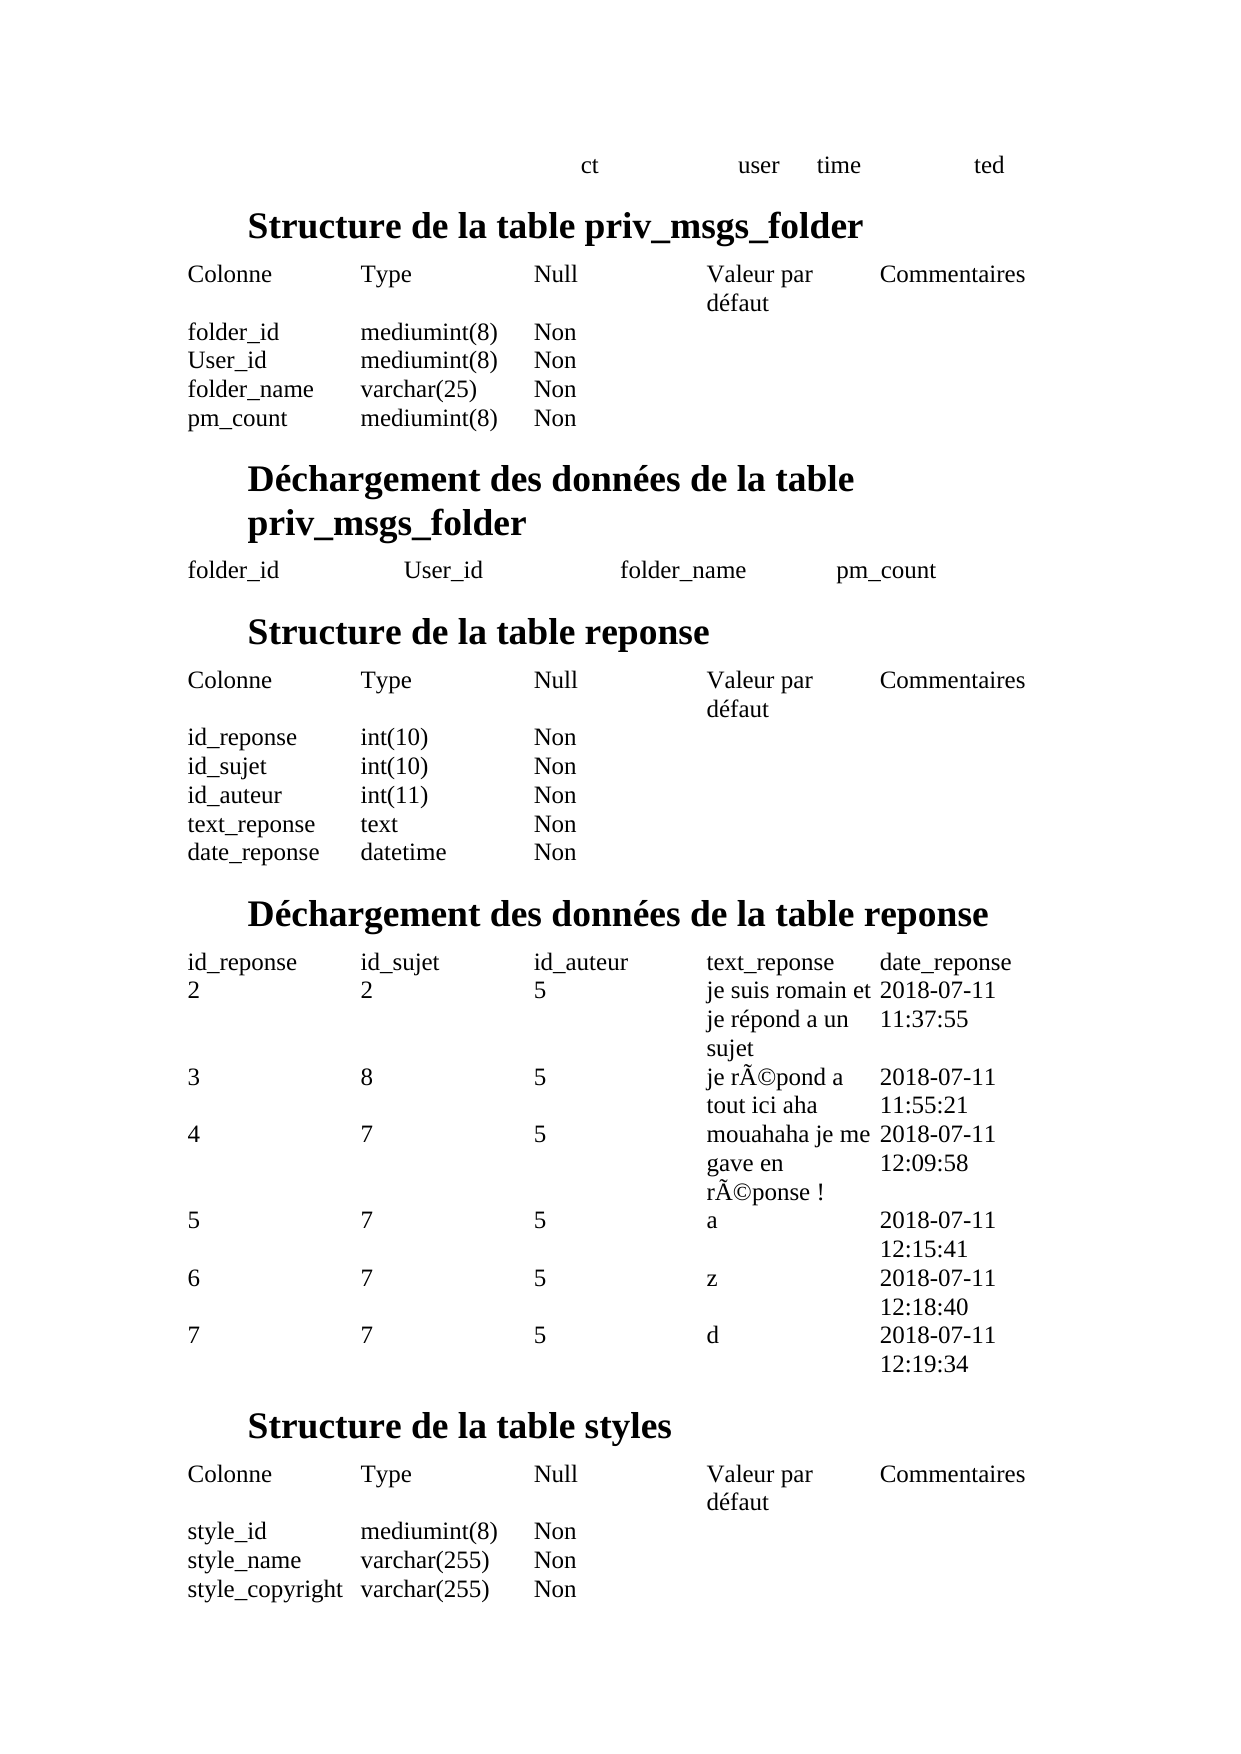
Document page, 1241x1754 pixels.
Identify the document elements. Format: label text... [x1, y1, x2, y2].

table_cell [880, 723, 1053, 751]
table_cell mediumint(8) [360, 403, 533, 432]
table_cell 5 [534, 1206, 706, 1263]
table_header Commentaires [880, 1459, 1053, 1516]
table_cell 5 [534, 976, 706, 1062]
table_cell [706, 723, 879, 751]
table_cell 2018-07-11 12:09:58 [880, 1119, 1053, 1206]
table_header Colonne [188, 259, 360, 317]
table_cell [880, 374, 1053, 403]
table_cell style_id [188, 1516, 360, 1545]
table_header pm_count [836, 556, 1053, 584]
table_cell mediumint(8) [360, 346, 533, 374]
table_header Colonne [188, 665, 360, 722]
subtitle Structure de la table priv_msgs_folder [187, 204, 1053, 247]
table_cell Non [534, 346, 706, 374]
table_header User_id [404, 556, 620, 584]
table_header text_reponse [706, 947, 879, 976]
table_cell style_name [188, 1545, 360, 1574]
table_cell Non [534, 1516, 706, 1545]
table_header time [817, 150, 895, 179]
table_cell 2 [360, 976, 533, 1062]
table_cell 2018-07-11 11:37:55 [880, 976, 1053, 1062]
table_cell Non [534, 374, 706, 403]
table_cell 2 [188, 976, 360, 1062]
table_cell Non [534, 838, 706, 866]
table_cell [880, 403, 1053, 432]
table_header [895, 150, 974, 179]
table_header Null [534, 1459, 706, 1516]
table_cell id_sujet [188, 751, 360, 780]
table_cell 2018-07-11 12:18:40 [880, 1263, 1053, 1321]
table_header [188, 150, 266, 179]
table_header Commentaires [880, 665, 1053, 722]
table_cell folder_name [188, 374, 360, 403]
table_cell int(10) [360, 751, 533, 780]
table_header id_reponse [188, 947, 360, 976]
table_cell 3 [188, 1062, 360, 1119]
table_header Colonne [188, 1459, 360, 1516]
table_cell Non [534, 780, 706, 809]
table_cell 7 [360, 1321, 533, 1378]
table_cell [706, 317, 879, 346]
table_header user [738, 150, 817, 179]
table_cell style_copyright [188, 1574, 360, 1602]
table_cell 6 [188, 1263, 360, 1321]
table_cell [706, 780, 879, 809]
subtitle Structure de la table styles [187, 1403, 1053, 1446]
table_header [502, 150, 581, 179]
table_cell 5 [534, 1321, 706, 1378]
table_cell Non [534, 1574, 706, 1602]
table_cell [706, 838, 879, 866]
table_cell id_reponse [188, 723, 360, 751]
table_cell mediumint(8) [360, 1516, 533, 1545]
table_cell 4 [188, 1119, 360, 1206]
table_cell varchar(255) [360, 1574, 533, 1602]
table_cell [880, 346, 1053, 374]
table_cell [706, 751, 879, 780]
table_header folder_id [188, 556, 404, 584]
table_cell mouahaha je me gave en rÃ©ponse ! [706, 1119, 879, 1206]
table_header [266, 150, 345, 179]
table_header ct [581, 150, 659, 179]
table_cell varchar(25) [360, 374, 533, 403]
table_cell 5 [188, 1206, 360, 1263]
table_header Null [534, 665, 706, 722]
table_cell Non [534, 809, 706, 837]
table_cell int(11) [360, 780, 533, 809]
table_header Commentaires [880, 259, 1053, 317]
table_cell 7 [188, 1321, 360, 1378]
table_cell z [706, 1263, 879, 1321]
table_cell pm_count [188, 403, 360, 432]
table_cell d [706, 1321, 879, 1378]
table_cell [880, 838, 1053, 866]
table_header id_sujet [360, 947, 533, 976]
table_cell a [706, 1206, 879, 1263]
table_cell [706, 346, 879, 374]
table_cell [880, 1516, 1053, 1545]
table_cell text_reponse [188, 809, 360, 837]
table_cell User_id [188, 346, 360, 374]
table_cell [880, 1574, 1053, 1602]
table_cell [706, 403, 879, 432]
table_cell Non [534, 403, 706, 432]
table_cell je rÃ©pond a tout ici aha [706, 1062, 879, 1119]
table_header [659, 150, 738, 179]
table_header Valeur par défaut [706, 665, 879, 722]
table_header Type [360, 665, 533, 722]
subtitle Structure de la table reponse [187, 609, 1053, 652]
table_cell int(10) [360, 723, 533, 751]
table_cell [706, 1545, 879, 1574]
table_header [345, 150, 423, 179]
table_cell 5 [534, 1119, 706, 1206]
table_cell folder_id [188, 317, 360, 346]
table_cell [706, 809, 879, 837]
table_cell 7 [360, 1119, 533, 1206]
table_cell Non [534, 723, 706, 751]
table_cell datetime [360, 838, 533, 866]
table_cell Non [534, 1545, 706, 1574]
table_cell [880, 780, 1053, 809]
table_cell id_auteur [188, 780, 360, 809]
table_cell text [360, 809, 533, 837]
table_header Null [534, 259, 706, 317]
table_cell 8 [360, 1062, 533, 1119]
table_cell [880, 1545, 1053, 1574]
table_cell Non [534, 751, 706, 780]
table_cell 7 [360, 1206, 533, 1263]
table_cell [706, 374, 879, 403]
table_cell [880, 751, 1053, 780]
table_cell [706, 1574, 879, 1602]
table_cell [880, 809, 1053, 837]
table_cell mediumint(8) [360, 317, 533, 346]
table_header date_reponse [880, 947, 1053, 976]
table_cell 5 [534, 1062, 706, 1119]
table_header Valeur par défaut [706, 1459, 879, 1516]
table_cell je suis romain et je répond a un sujet [706, 976, 879, 1062]
table_header id_auteur [534, 947, 706, 976]
table_cell varchar(255) [360, 1545, 533, 1574]
table_cell 2018-07-11 12:19:34 [880, 1321, 1053, 1378]
subtitle Déchargement des données de la table priv_msgs_folder [187, 457, 1053, 543]
table_header Valeur par défaut [706, 259, 879, 317]
table_header Type [360, 259, 533, 317]
table_header [423, 150, 502, 179]
table_cell [706, 1516, 879, 1545]
table_cell date_reponse [188, 838, 360, 866]
table_cell 5 [534, 1263, 706, 1321]
table_cell 2018-07-11 12:15:41 [880, 1206, 1053, 1263]
table_cell [880, 317, 1053, 346]
table_cell 7 [360, 1263, 533, 1321]
table_cell Non [534, 317, 706, 346]
table_header folder_name [620, 556, 836, 584]
table_header Type [360, 1459, 533, 1516]
subtitle Déchargement des données de la table reponse [187, 891, 1053, 934]
table_cell 2018-07-11 11:55:21 [880, 1062, 1053, 1119]
table_header ted [974, 150, 1053, 179]
